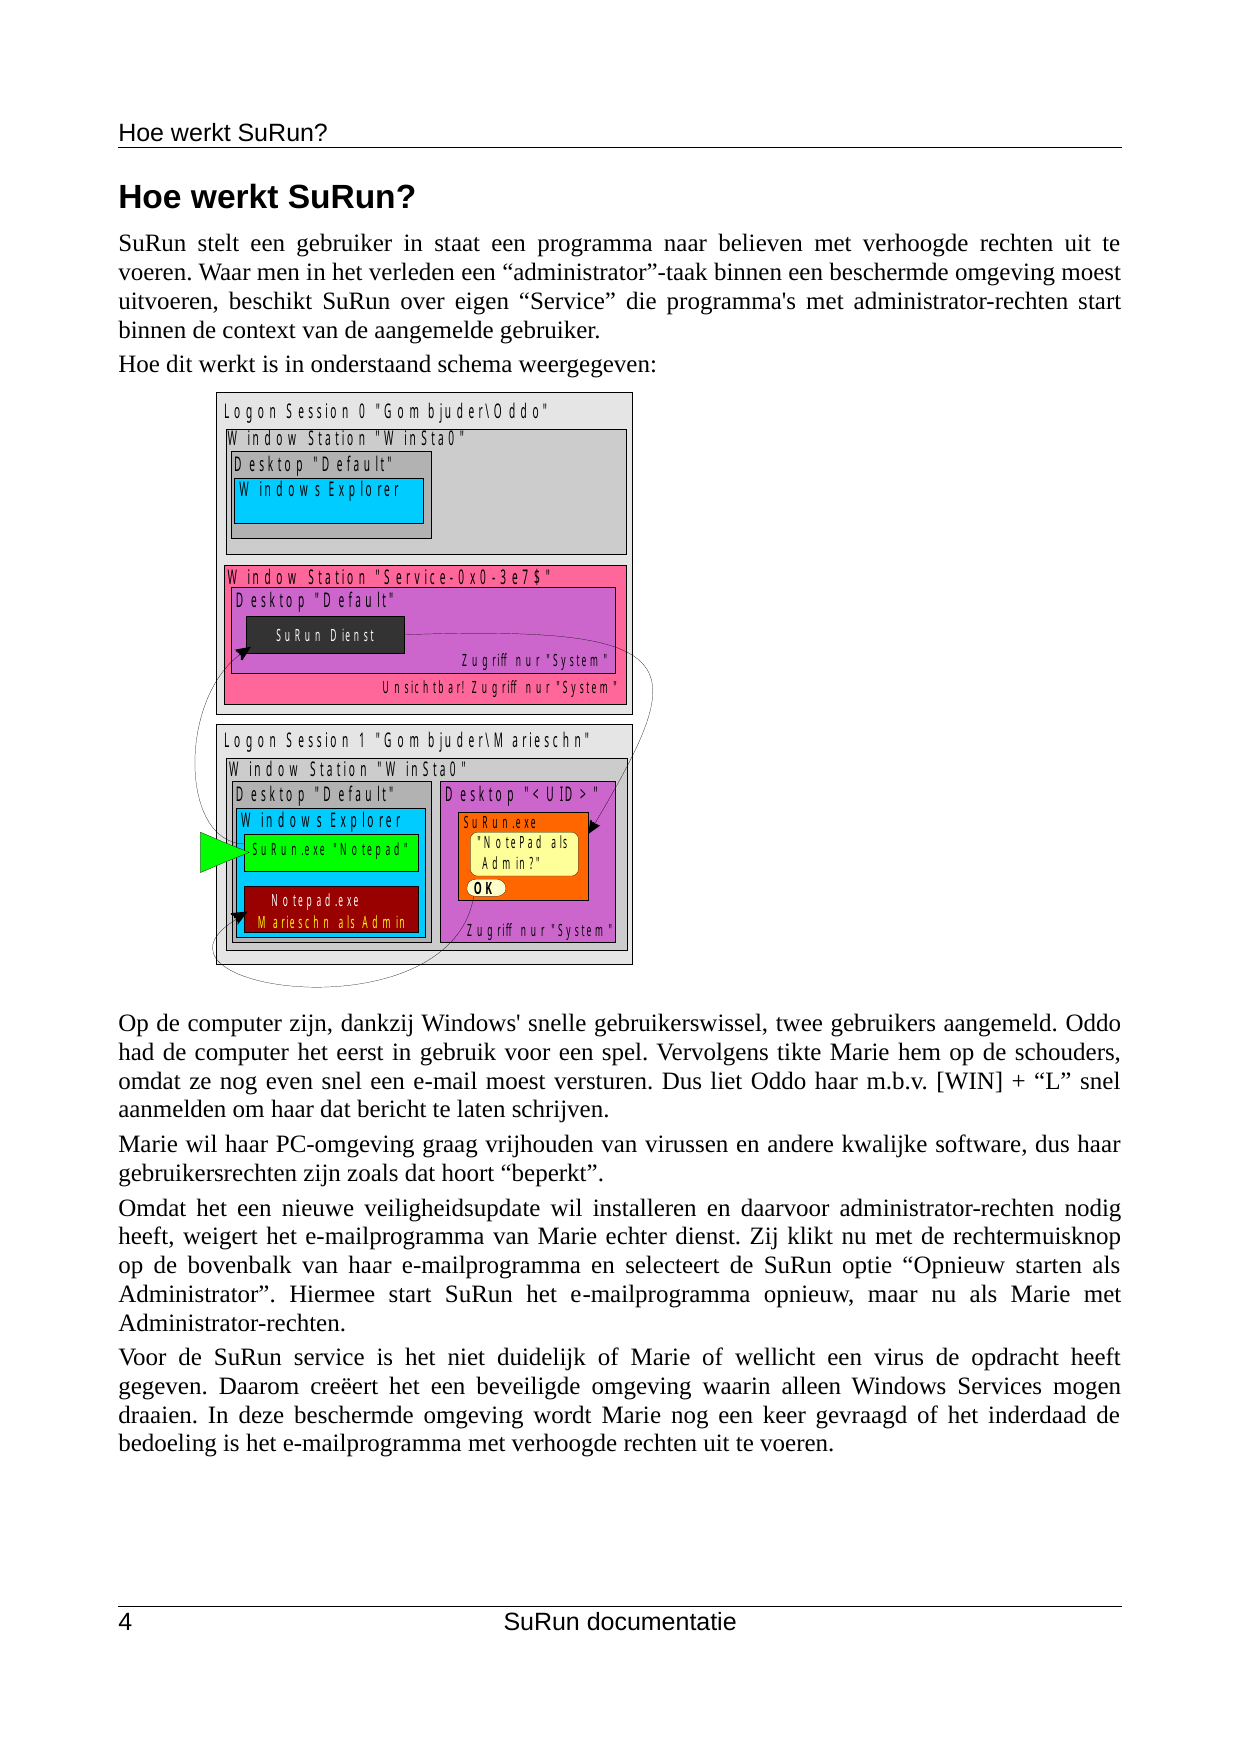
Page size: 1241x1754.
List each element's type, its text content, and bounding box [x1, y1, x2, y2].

text SuRun stelt een gebruiker in staat een programma naar believen met verhoogde rechten uit te voeren. Waar men in het verleden een “administrator”-taak binnen een beschermde omgeving moest uitvoeren, beschikt SuRun over eigen “Service” die programma's met administrator-rechten start binnen de context van de aangemelde gebruiker. [118, 228, 1122, 343]
text Marie wil haar PC-omgeving graag vrijhouden van virussen en andere kwalijke software, dus haar gebruikersrechten zijn zoals dat hoort “beperkt”. [118, 1129, 1122, 1187]
text Hoe dit werkt is in onderstaand schema weergegeven: [118, 349, 1122, 378]
text Omdat het een nieuwe veiligheidsupdate wil installeren en daarvoor administrator-rechten nodig heeft, weigert het e-mailprogramma van Marie echter dienst. Zij klikt nu met de rechtermuisknop op de bovenbalk van haar e-mailprogramma en selecteert de SuRun optie “Opnieuw starten als Administrator”. Hiermee start SuRun het e‑mailprogramma opnieuw, maar nu als Marie met Administrator-rechten. [118, 1193, 1122, 1336]
text Voor de SuRun service is het niet duidelijk of Marie of wellicht een virus de opdracht heeft gegeven. Daarom creëert het een beveiligde omgeving waarin alleen Windows Services mogen draaien. In deze beschermde omgeving wordt Marie nog een keer gevraagd of het inderdaad de bedoeling is het e-mailprogramma met verhoogde rechten uit te voeren. [118, 1342, 1122, 1457]
subtitle Hoe werkt SuRun? [118, 177, 1122, 216]
text Op de computer zijn, dankzij Windows' snelle gebruikerswissel, twee gebruikers aangemeld. Oddo had de computer het eerst in gebruik voor een spel. Vervolgens tikte Marie hem op de schouders, omdat ze nog even snel een e-mail moest versturen. Dus liet Oddo haar m.b.v. [WIN] + “L” snel aanmelden om haar dat bericht te laten schrijven. [118, 1008, 1122, 1123]
